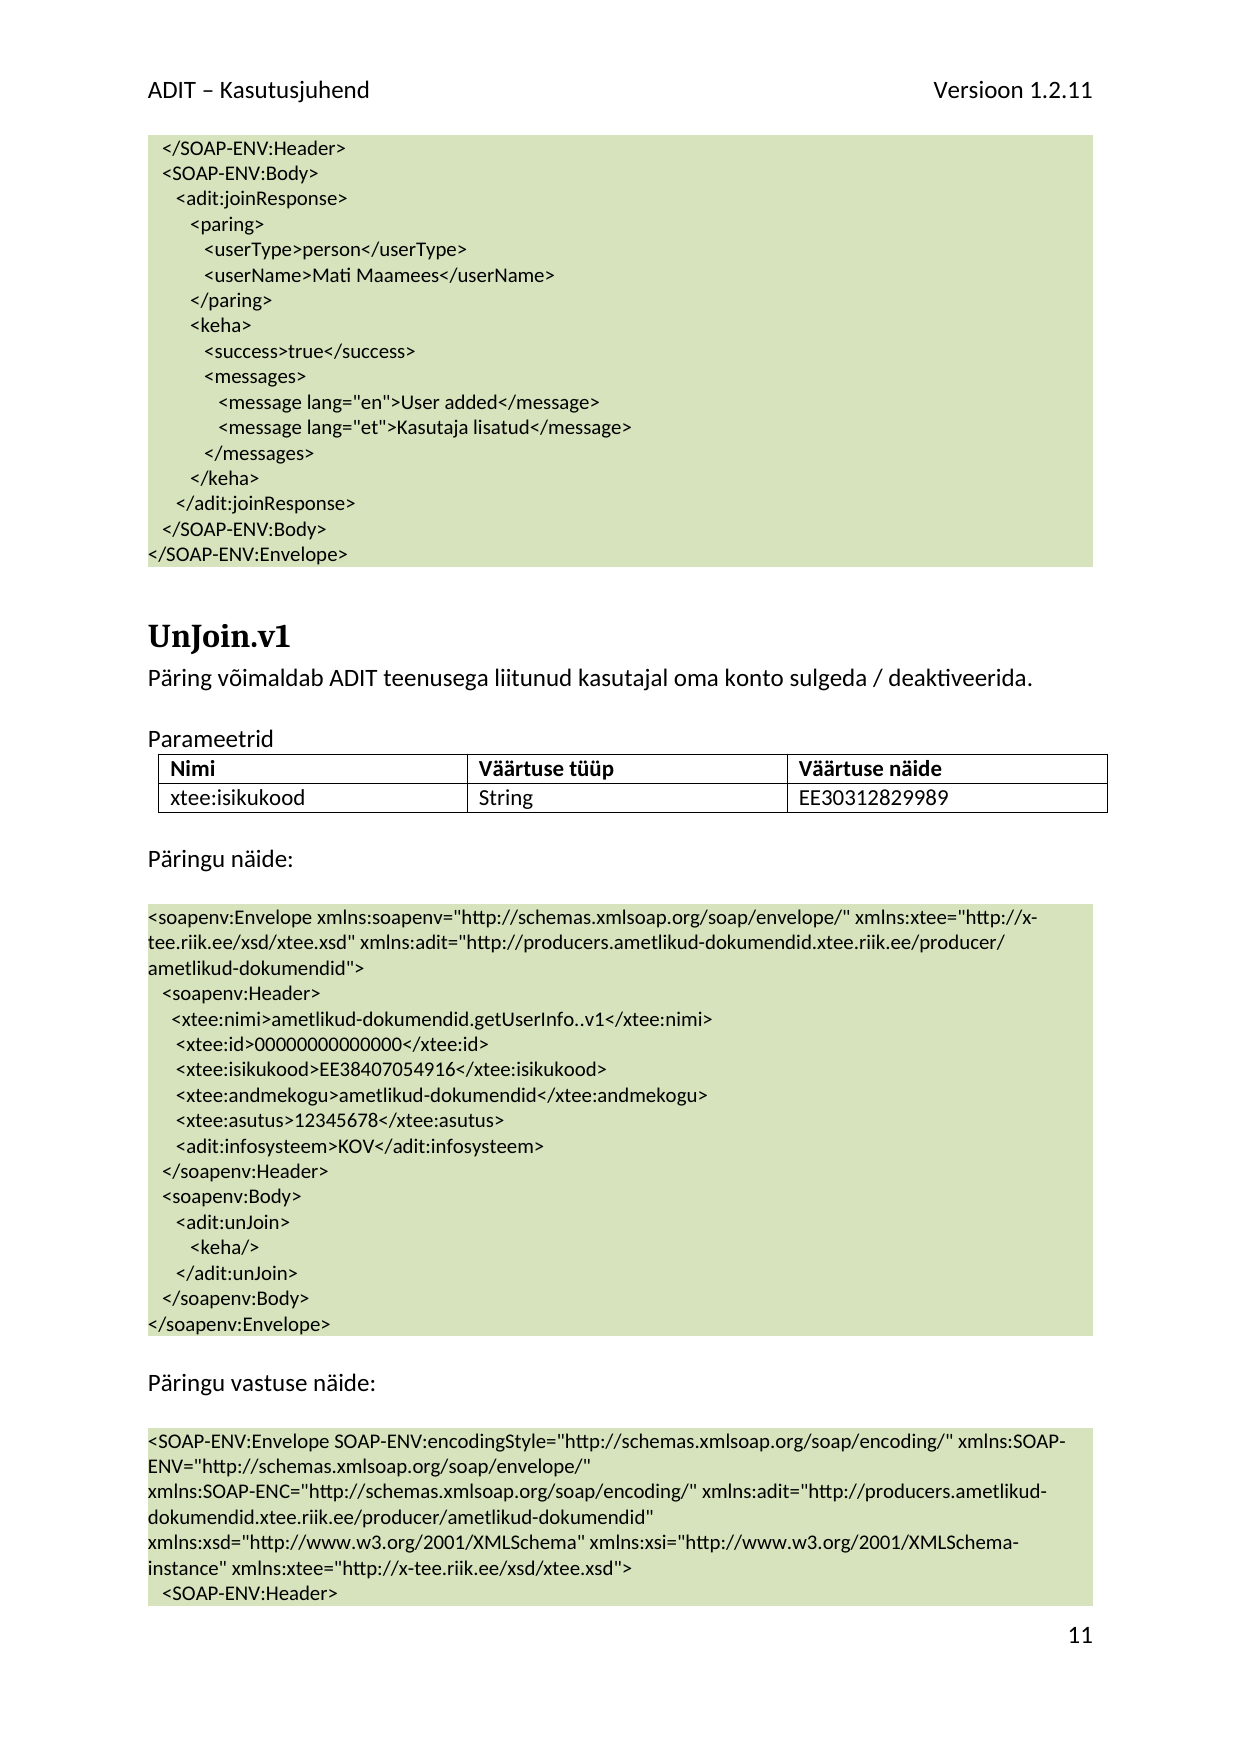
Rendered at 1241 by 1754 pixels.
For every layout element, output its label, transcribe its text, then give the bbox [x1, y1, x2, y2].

table_cell String [468, 784, 787, 812]
text Päring võimaldab ADIT teenusega liitunud kasutajal oma konto sulgeda / deaktiveerida. [148, 662, 1093, 692]
text </SOAP-ENV:Body> [148, 516, 1093, 541]
text Päringu vastuse näide: [148, 1367, 1093, 1397]
text Parameetrid [148, 723, 1093, 753]
text <soapenv:Envelope xmlns:soapenv="http://schemas.xmlsoap.org/soap/envelope/" xmlns:xtee="http://x-tee.riik.ee/xsd/xtee.xsd" xmlns:adit="http://producers.ametlikud-dokumendid.xtee.riik.ee/producer/ametlikud-dokumendid"> [148, 904, 1093, 980]
text <xtee:andmekogu>ametlikud-dokumendid</xtee:andmekogu> [148, 1082, 1093, 1107]
text <adit:unJoin> [148, 1209, 1093, 1234]
text </paring> [148, 287, 1093, 313]
table_cell EE30312829989 [788, 784, 1107, 812]
text <userName>Mati Maamees</userName> [148, 262, 1093, 287]
table_header Väärtuse tüüp [468, 755, 787, 782]
subtitle UnJoin.v1 [148, 617, 1093, 656]
text <message lang="et">Kasutaja lisatud</message> [148, 414, 1093, 440]
text <adit:joinResponse> [148, 186, 1093, 211]
text </soapenv:Body> [148, 1285, 1093, 1311]
text <soapenv:Header> [148, 980, 1093, 1006]
text <success>true</success> [148, 338, 1093, 363]
text <messages> [148, 363, 1093, 389]
text </soapenv:Envelope> [148, 1311, 1093, 1336]
table_header Nimi [159, 755, 467, 782]
text <xtee:id>00000000000000</xtee:id> [148, 1031, 1093, 1057]
text <xtee:asutus>12345678</xtee:asutus> [148, 1107, 1093, 1133]
text <xtee:nimi>ametlikud-dokumendid.getUserInfo..v1</xtee:nimi> [148, 1006, 1093, 1031]
text </keha> [148, 465, 1093, 491]
text Päringu näide: [148, 843, 1093, 874]
text <SOAP-ENV:Envelope SOAP-ENV:encodingStyle="http://schemas.xmlsoap.org/soap/encoding/" xmlns:SOAP-ENV="http://schemas.xmlsoap.org/soap/envelope/" xmlns:SOAP-ENC="http://schemas.xmlsoap.org/soap/encoding/" xmlns:adit="http://producers.ametlikud-dokumendid.xtee.riik.ee/producer/ametlikud-dokumendid" xmlns:xsd="http://www.w3.org/2001/XMLSchema" xmlns:xsi="http://www.w3.org/2001/XMLSchema-instance" xmlns:xtee="http://x-tee.riik.ee/xsd/xtee.xsd"> [148, 1428, 1093, 1580]
text <adit:infosysteem>KOV</adit:infosysteem> [148, 1133, 1093, 1158]
text </soapenv:Header> [148, 1158, 1093, 1184]
table_cell xtee:isikukood [159, 784, 467, 812]
text <keha/> [148, 1234, 1093, 1260]
text <SOAP-ENV:Header> [148, 1580, 1093, 1606]
text <keha> [148, 313, 1093, 338]
text <soapenv:Body> [148, 1184, 1093, 1209]
text <paring> [148, 211, 1093, 236]
text </adit:unJoin> [148, 1260, 1093, 1285]
text </SOAP-ENV:Envelope> [148, 541, 1093, 567]
text </messages> [148, 440, 1093, 465]
text <message lang="en">User added</message> [148, 389, 1093, 414]
text <xtee:isikukood>EE38407054916</xtee:isikukood> [148, 1057, 1093, 1082]
table_header Väärtuse näide [788, 755, 1107, 782]
text </adit:joinResponse> [148, 491, 1093, 516]
text <SOAP-ENV:Body> [148, 160, 1093, 186]
text <userType>person</userType> [148, 236, 1093, 262]
text </SOAP-ENV:Header> [148, 135, 1093, 160]
